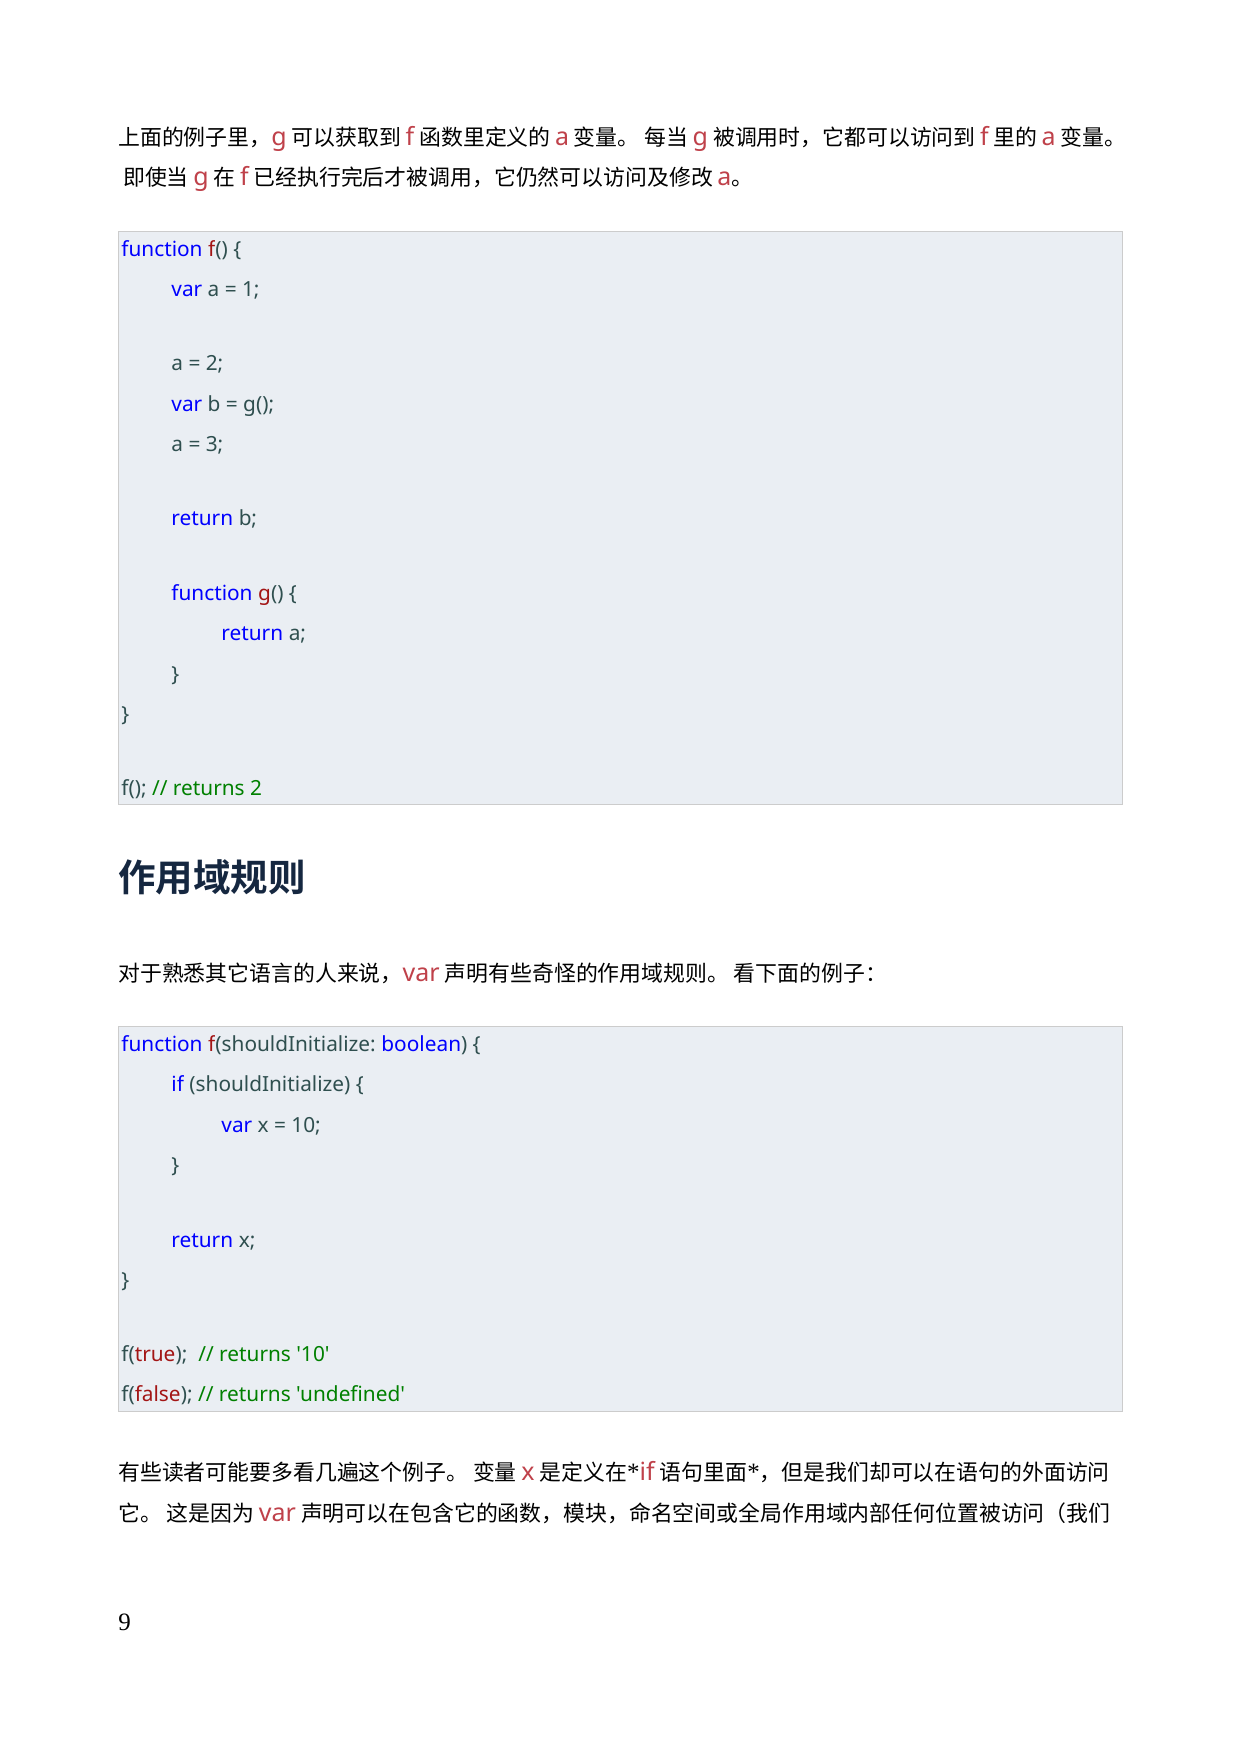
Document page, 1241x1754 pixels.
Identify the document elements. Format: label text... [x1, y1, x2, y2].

text function f() { [119, 232, 1122, 262]
text return x; [119, 1222, 1122, 1253]
text } [119, 656, 1122, 687]
text 上面的例子里，g可以获取到f函数里定义的a变量。 每当g被调用时，它都可以访问到f里的a变量。 即使当g在f已经执行完后才被调用，它仍然可以访问及修改a。 [118, 118, 1122, 193]
subtitle 作用域规则 [118, 848, 1122, 902]
text } [119, 1262, 1122, 1294]
text a = 3; [119, 426, 1122, 458]
text var x = 10; [119, 1107, 1122, 1139]
text var a = 1; [119, 271, 1122, 303]
text 有些读者可能要多看几遍这个例子。 变量x是定义在*if语句里面*，但是我们却可以在语句的外面访问它。 这是因为var声明可以在包含它的函数，模块，命名空间或全局作用域内部任何位置被访问（我们 [118, 1454, 1122, 1529]
text return a; [119, 615, 1122, 647]
text f(); // returns 2 [119, 770, 1122, 804]
text a = 2; [119, 345, 1122, 377]
text function g() { [119, 574, 1122, 606]
text if (shouldInitialize) { [119, 1067, 1122, 1098]
text var b = g(); [119, 386, 1122, 417]
text } [119, 696, 1122, 728]
text } [119, 1148, 1122, 1179]
text f(true); // returns '10' [119, 1336, 1122, 1367]
text 对于熟悉其它语言的人来说，var声明有些奇怪的作用域规则。 看下面的例子： [118, 954, 1122, 988]
text function f(shouldInitialize: boolean) { [119, 1027, 1122, 1058]
text f(false); // returns 'undefined' [119, 1376, 1122, 1411]
text return b; [119, 501, 1122, 532]
